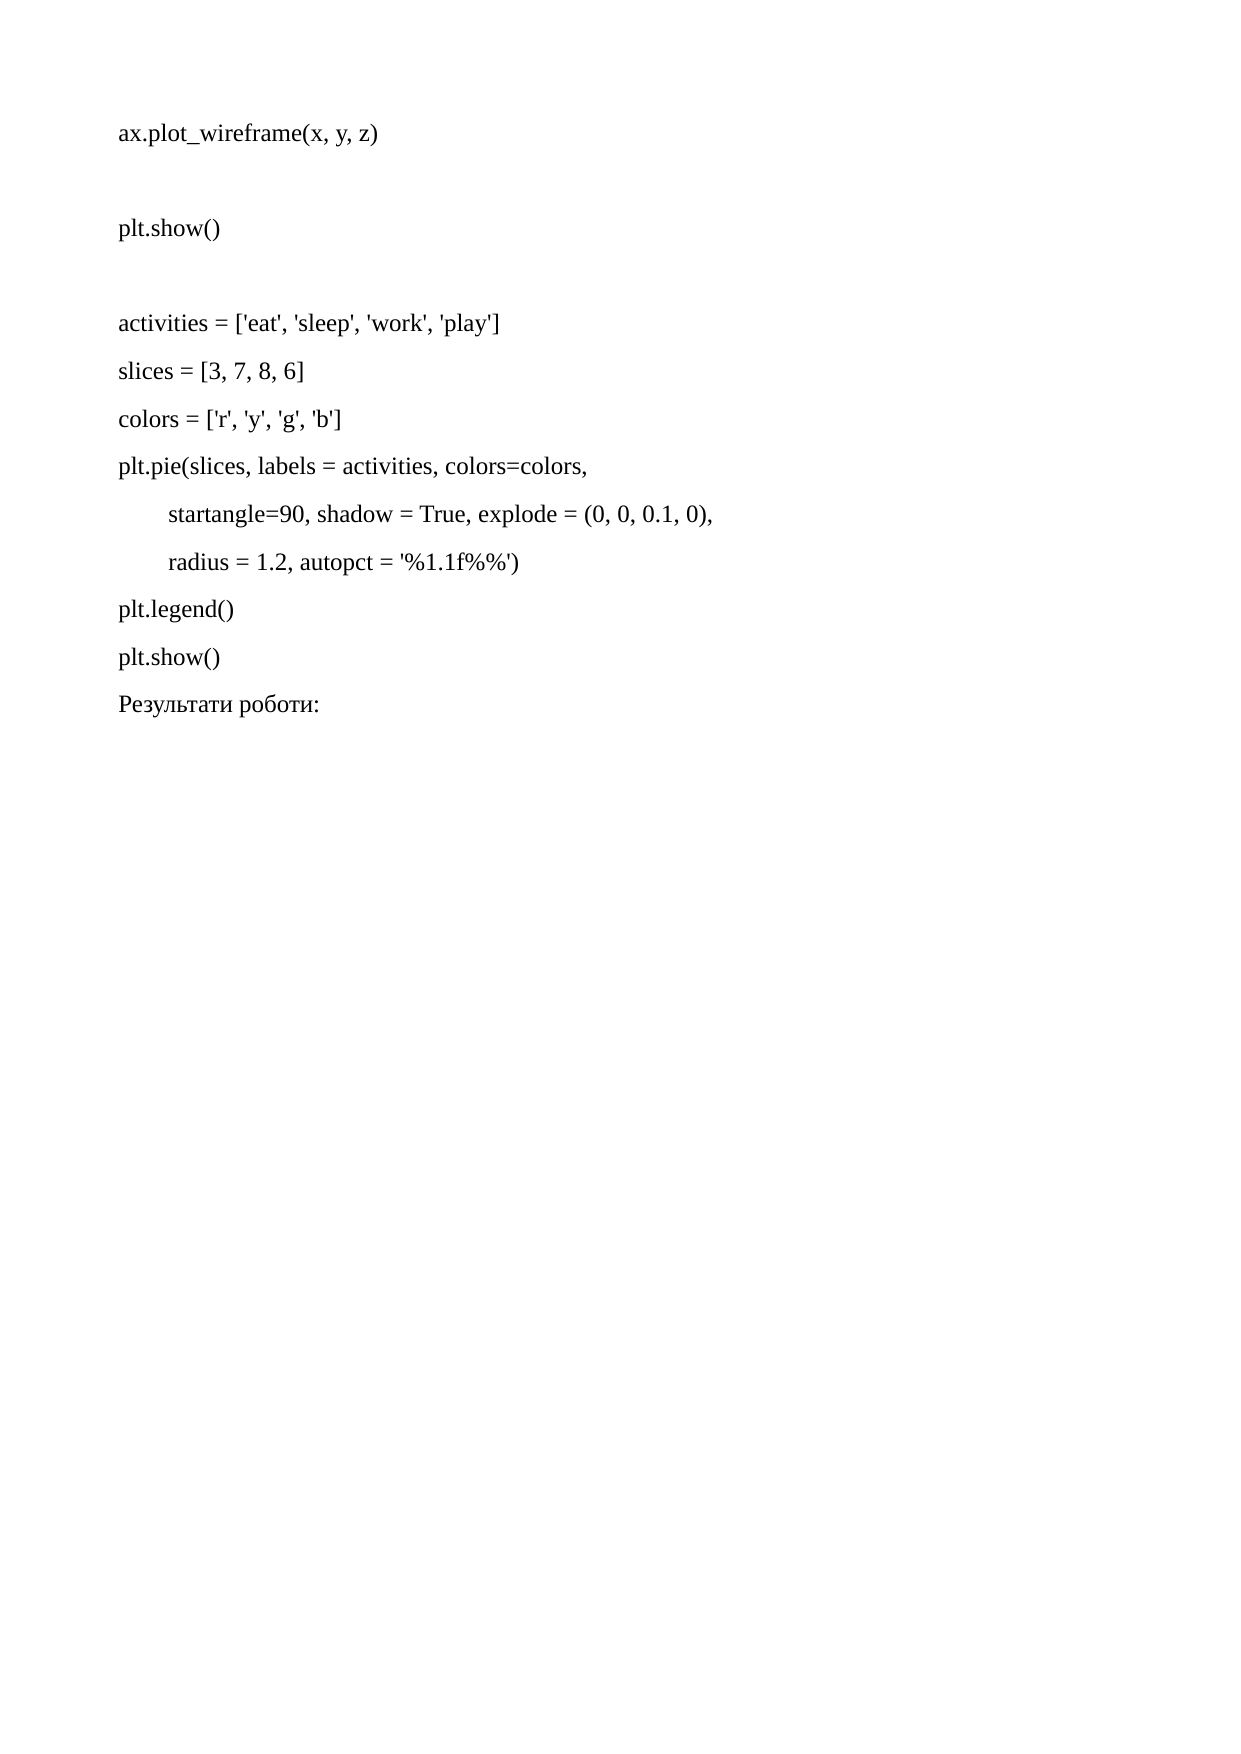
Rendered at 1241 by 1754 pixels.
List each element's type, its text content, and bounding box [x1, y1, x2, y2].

text slices = [3, 7, 8, 6] [118, 356, 1122, 385]
text activities = ['eat', 'sleep', 'work', 'play'] [118, 308, 1122, 337]
text plt.legend() [118, 594, 1122, 623]
text ax.plot_wireframe(x, y, z) [118, 118, 1122, 147]
text plt.show() [118, 213, 1122, 242]
text Результати роботи: [118, 689, 1122, 718]
text colors = ['r', 'y', 'g', 'b'] [118, 404, 1122, 432]
text radius = 1.2, autopct = '%1.1f%%') [118, 547, 1122, 575]
text startangle=90, shadow = True, explode = (0, 0, 0.1, 0), [118, 499, 1122, 528]
text plt.pie(slices, labels = activities, colors=colors, [118, 451, 1122, 480]
text plt.show() [118, 642, 1122, 671]
